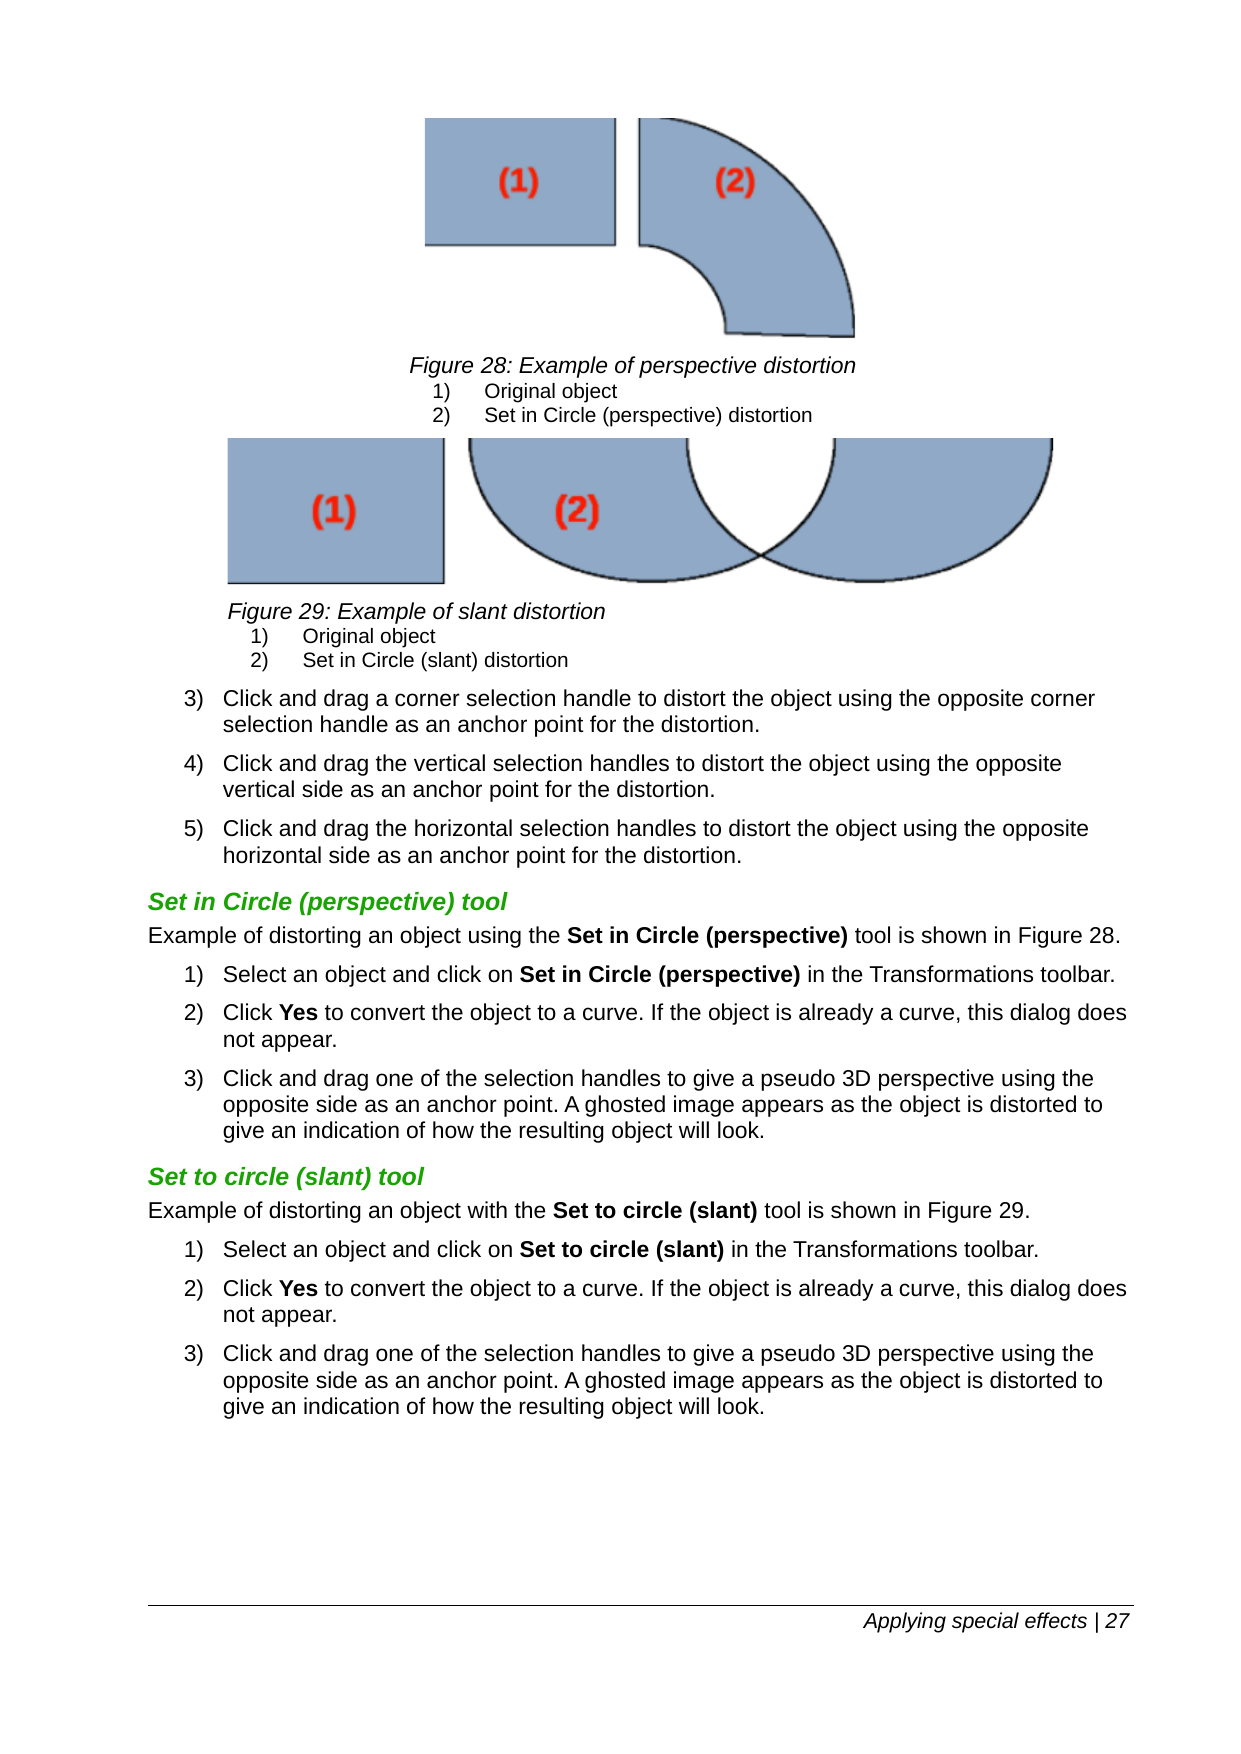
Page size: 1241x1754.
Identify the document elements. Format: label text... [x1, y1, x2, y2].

list Click Yes to convert the object to a curve. If the object is already a curve, this dialog does not appear. [204, 999, 1134, 1052]
picture [227, 438, 1055, 586]
list Set in Circle (perspective) distortion [451, 402, 872, 426]
list Click and drag one of the selection handles to give a pseudo 3D perspective using the opposite side as an anchor point. A ghosted image appears as the object is distorted to give an indication of how the resulting object will look. [204, 1340, 1134, 1419]
list Original object [451, 378, 872, 402]
list Click and drag one of the selection handles to give a pseudo 3D perspective using the opposite side as an anchor point. A ghosted image appears as the object is distorted to give an indication of how the resulting object will look. [204, 1064, 1134, 1144]
text Figure 29: Example of slant distortion [227, 598, 1054, 624]
text Example of distorting an object using the Set in Circle (perspective) tool is shown in Figure 28. [148, 922, 1134, 948]
list Set in Circle (slant) distortion [269, 648, 1054, 672]
list Select an object and click on Set in Circle (perspective) in the Transformations toolbar. [204, 961, 1134, 987]
subtitle Set in Circle (perspective) tool [148, 887, 1134, 915]
picture [424, 118, 857, 340]
subtitle Set to circle (slant) tool [148, 1162, 1134, 1191]
text Figure 28: Example of perspective distortion [409, 352, 872, 378]
list Click Yes to convert the object to a curve. If the object is already a curve, this dialog does not appear. [204, 1275, 1134, 1328]
list Click and drag the vertical selection handles to distort the object using the opposite vertical side as an anchor point for the distortion. [204, 750, 1134, 803]
list Select an object and click on Set to circle (slant) in the Transformations toolbar. [204, 1236, 1134, 1263]
text Example of distorting an object with the Set to circle (slant) tool is shown in Figure 29. [148, 1197, 1134, 1224]
list Click and drag the horizontal selection handles to distort the object using the opposite horizontal side as an anchor point for the distortion. [204, 815, 1134, 868]
list Original object [269, 624, 1054, 648]
list Click and drag a corner selection handle to distort the object using the opposite corner selection handle as an anchor point for the distortion. [204, 685, 1134, 737]
